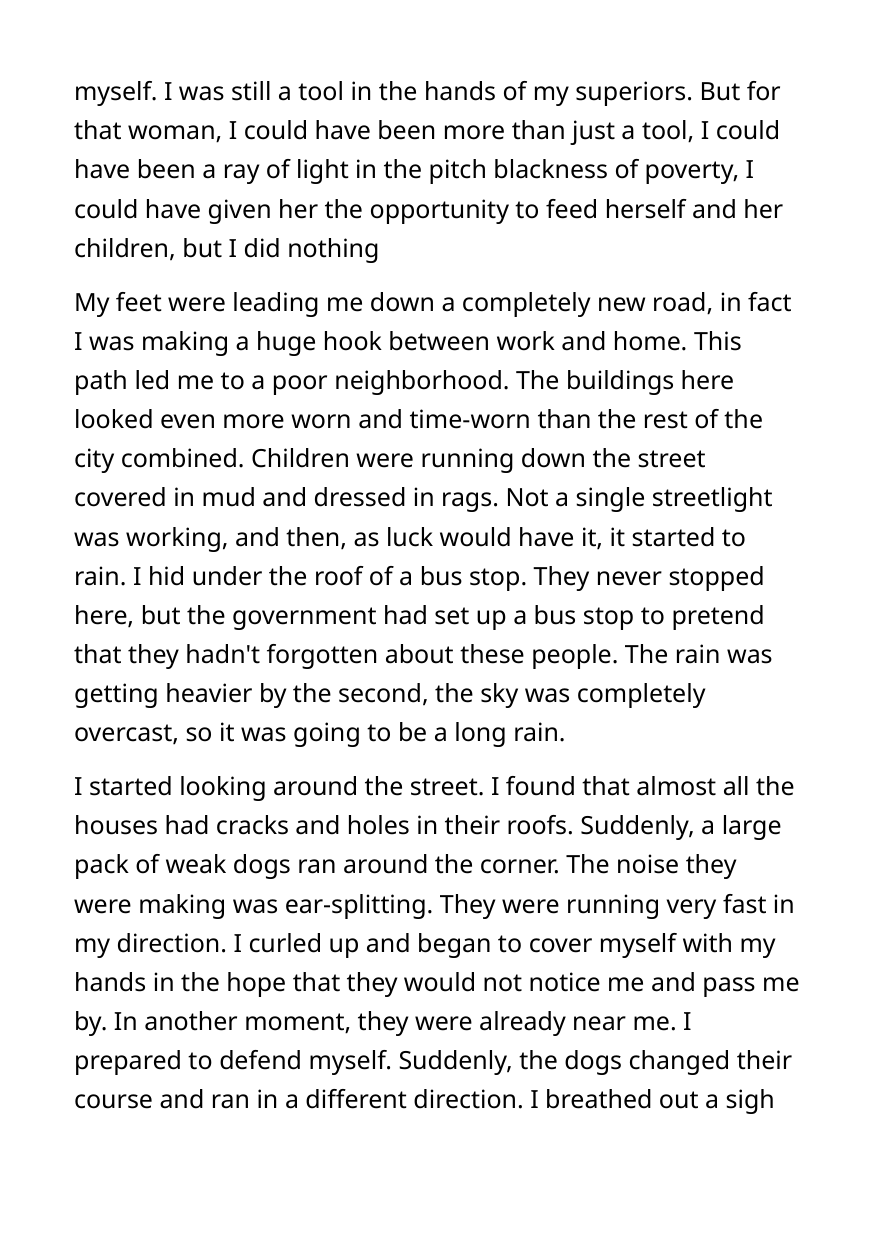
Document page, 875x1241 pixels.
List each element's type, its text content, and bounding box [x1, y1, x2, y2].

text myself. I was still a tool in the hands of my superiors. But for that woman, I could have been more than just a tool, I could have been a ray of light in the pitch blackness of poverty, I could have given her the opportunity to feed herself and her children, but I did nothing [74, 74, 800, 264]
text I started looking around the street. I found that almost all the houses had cracks and holes in their roofs. Suddenly, a large pack of weak dogs ran around the corner. The noise they were making was ear-splitting. They were running very fast in my direction. I curled up and began to cover myself with my hands in the hope that they would not notice me and pass me by. In another moment, they were already near me. I prepared to defend myself. Suddenly, the dogs changed their course and ran in a different direction. I breathed out a sigh [74, 769, 800, 1116]
text My feet were leading me down a completely new road, in fact I was making a huge hook between work and home. This path led me to a poor neighborhood. The buildings here looked even more worn and time-worn than the rest of the city combined. Children were running down the street covered in mud and dressed in rags. Not a single streetlight was working, and then, as luck would have it, it started to rain. I hid under the roof of a bus stop. They never stopped here, but the government had set up a bus stop to pretend that they hadn't forgotten about these people. The rain was getting heavier by the second, the sky was completely overcast, so it was going to be a long rain. [74, 284, 800, 749]
